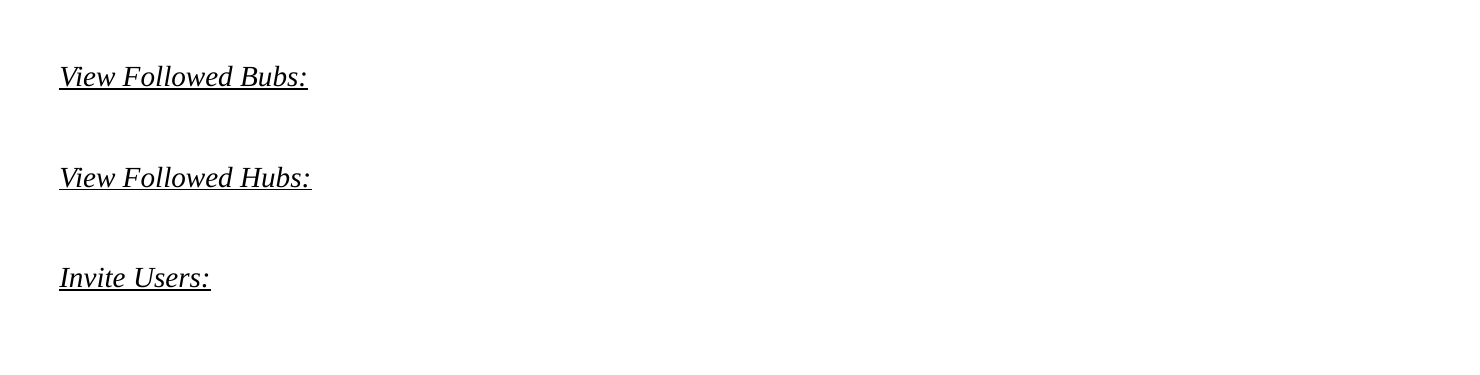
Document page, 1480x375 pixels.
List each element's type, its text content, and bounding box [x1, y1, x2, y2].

text View Followed Hubs: [59, 160, 1420, 193]
text View Followed Bubs: [59, 59, 1420, 93]
text Invite Users: [59, 260, 1420, 294]
